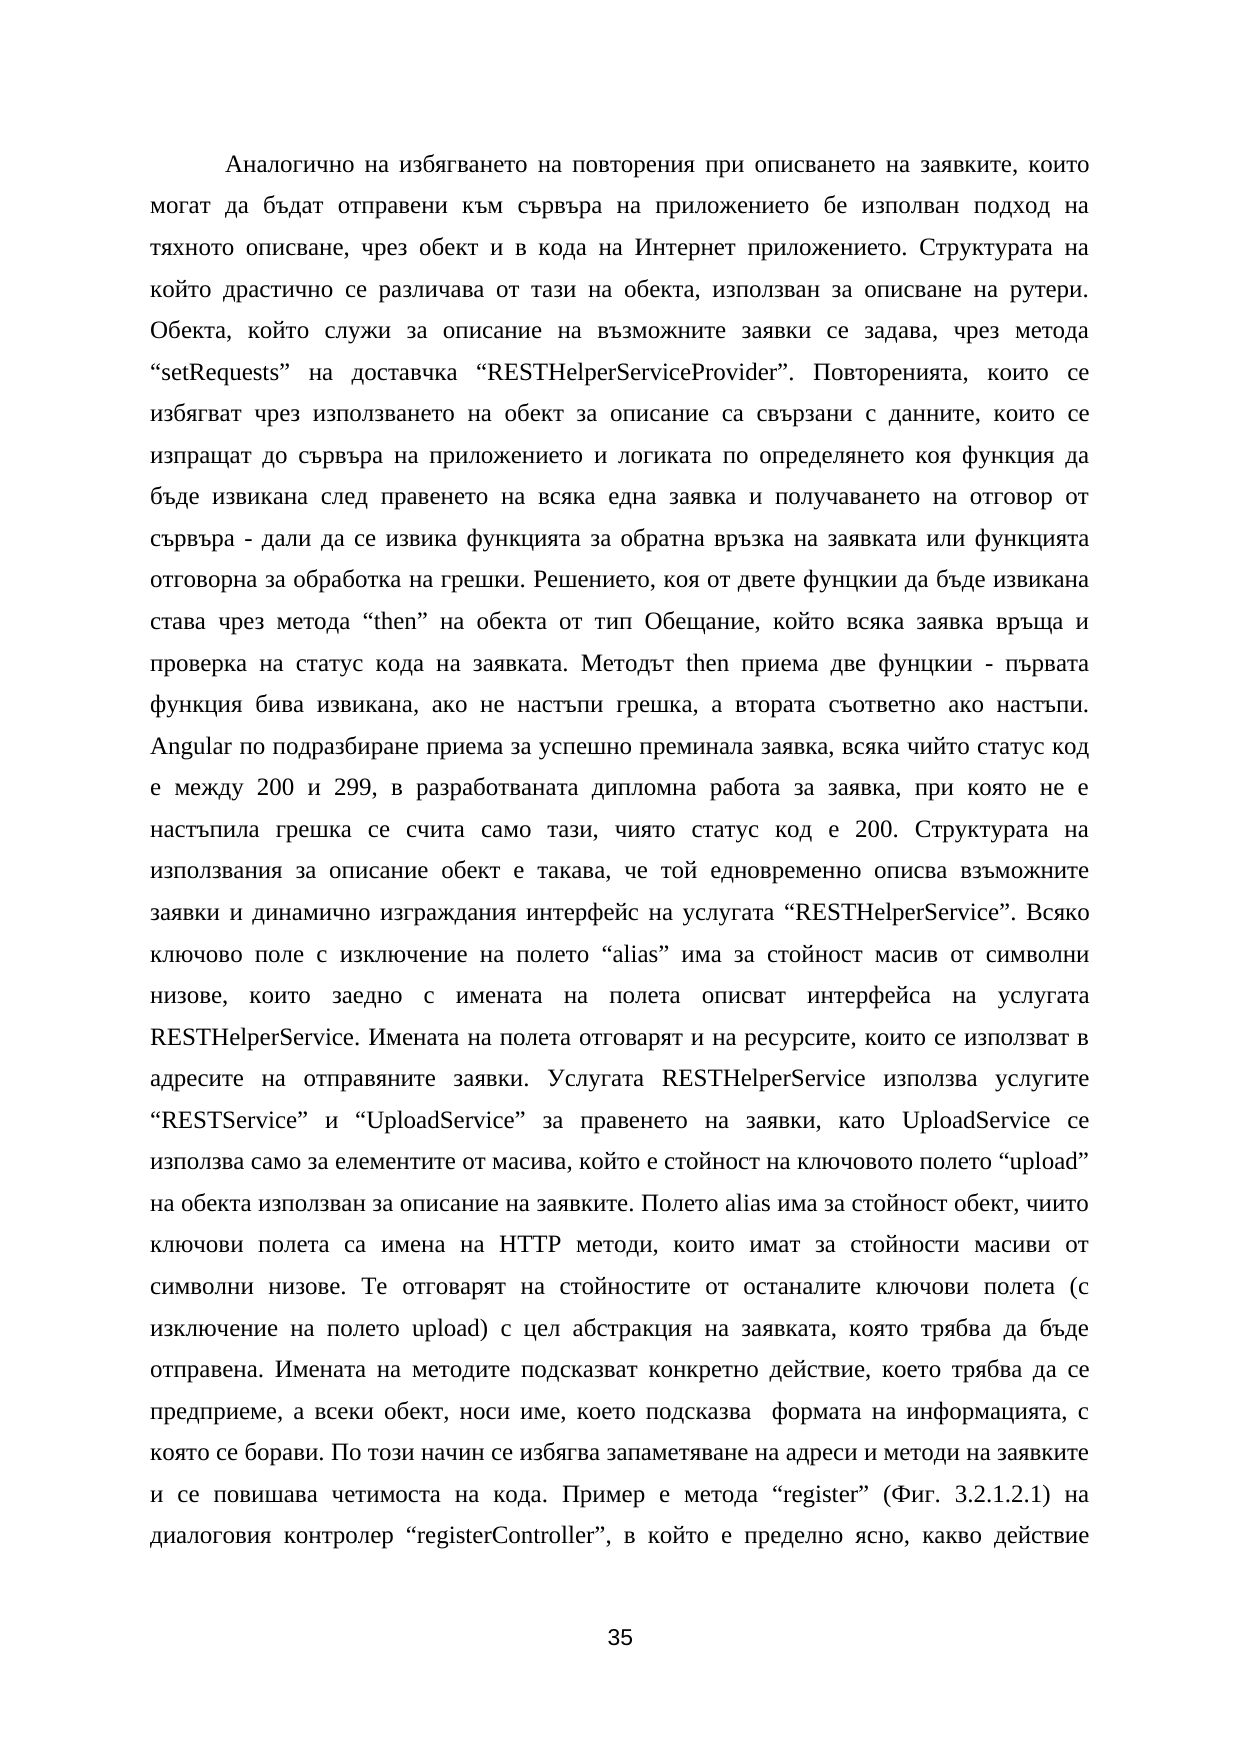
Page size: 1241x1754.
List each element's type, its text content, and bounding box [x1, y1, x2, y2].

text Аналогично на избягването на повторения при описването на заявките, които могат да бъдат отправени към сървъра на приложението бе изполван подход на тяхното описване, чрез обект и в кода на Интернет приложението. Структурата на който драстично се различава от тази на обекта, използван за описване на рутери. Обекта, който служи за описание на възможните заявки се задава, чрез метода “setRequests” на доставчка “RESTHelperServiceProvider”. Повторенията, които се избягват чрез използването на обект за описание са свързани с данните, които се изпращат до сървъра на приложението и логиката по определянето коя функция да бъде извикана след правенето на всяка една заявка и получаването на отговор от сървъра - дали да се извика функцията за обратна връзка на заявката или функцията отговорна за обработка на грешки. Решението, коя от двете фунцкии да бъде извикана става чрез метода “then” на обекта от тип Обещание, който всяка заявка връща и проверка на статус кода на заявката. Методът then приема две фунцкии - първата функция бива извикана, ако не настъпи грешка, а втората съответно ако настъпи. Angular по подразбиране приема за успешно преминала заявка, всяка чийто статус код е между 200 и 299, в разработваната дипломна работа за заявка, при която не е настъпила грешка се счита само тази, чиято статус код е 200. Структурата на използвания за описание обект е такава, че той едновременно описва взъможните заявки и динамично изграждания интерфейс на услугата “RESTHelperService”. Всяко ключово поле с изключение на полето “alias” има за стойност масив от символни низове, които заедно с имената на полета описват интерфейса на услугата RESTHelperService. Имената на полета отговарят и на ресурсите, които се използват в адресите на отправяните заявки. Услугата RESTHelperService използва услугите “RESTService” и “UploadService” за правенето на заявки, като UploadService се използва само за елементите от масива, който е стойност на ключовото полето “upload” на обекта използван за описание на заявките. Полето alias има за стойност обект, чиито ключови полета са имена на HTTP методи, които имат за стойности масиви от символни низове. Те отговарят на стойностите от останалите ключови полета (с изключение на полето upload) с цел абстракция на заявката, която трябва да бъде отправена. Имената на методите подсказват конкретно действие, което трябва да се предприеме, а всеки обект, носи име, което подсказва формата на информацията, с която се борави. По този начин се избягва запаметяване на адреси и методи на заявките и се повишава четимоста на кода. Пример е метода “register” (Фиг. 3.2.1.2.1) на диалоговия контролер “registerController”, в който е пределно ясно, какво действие [150, 150, 1091, 1549]
